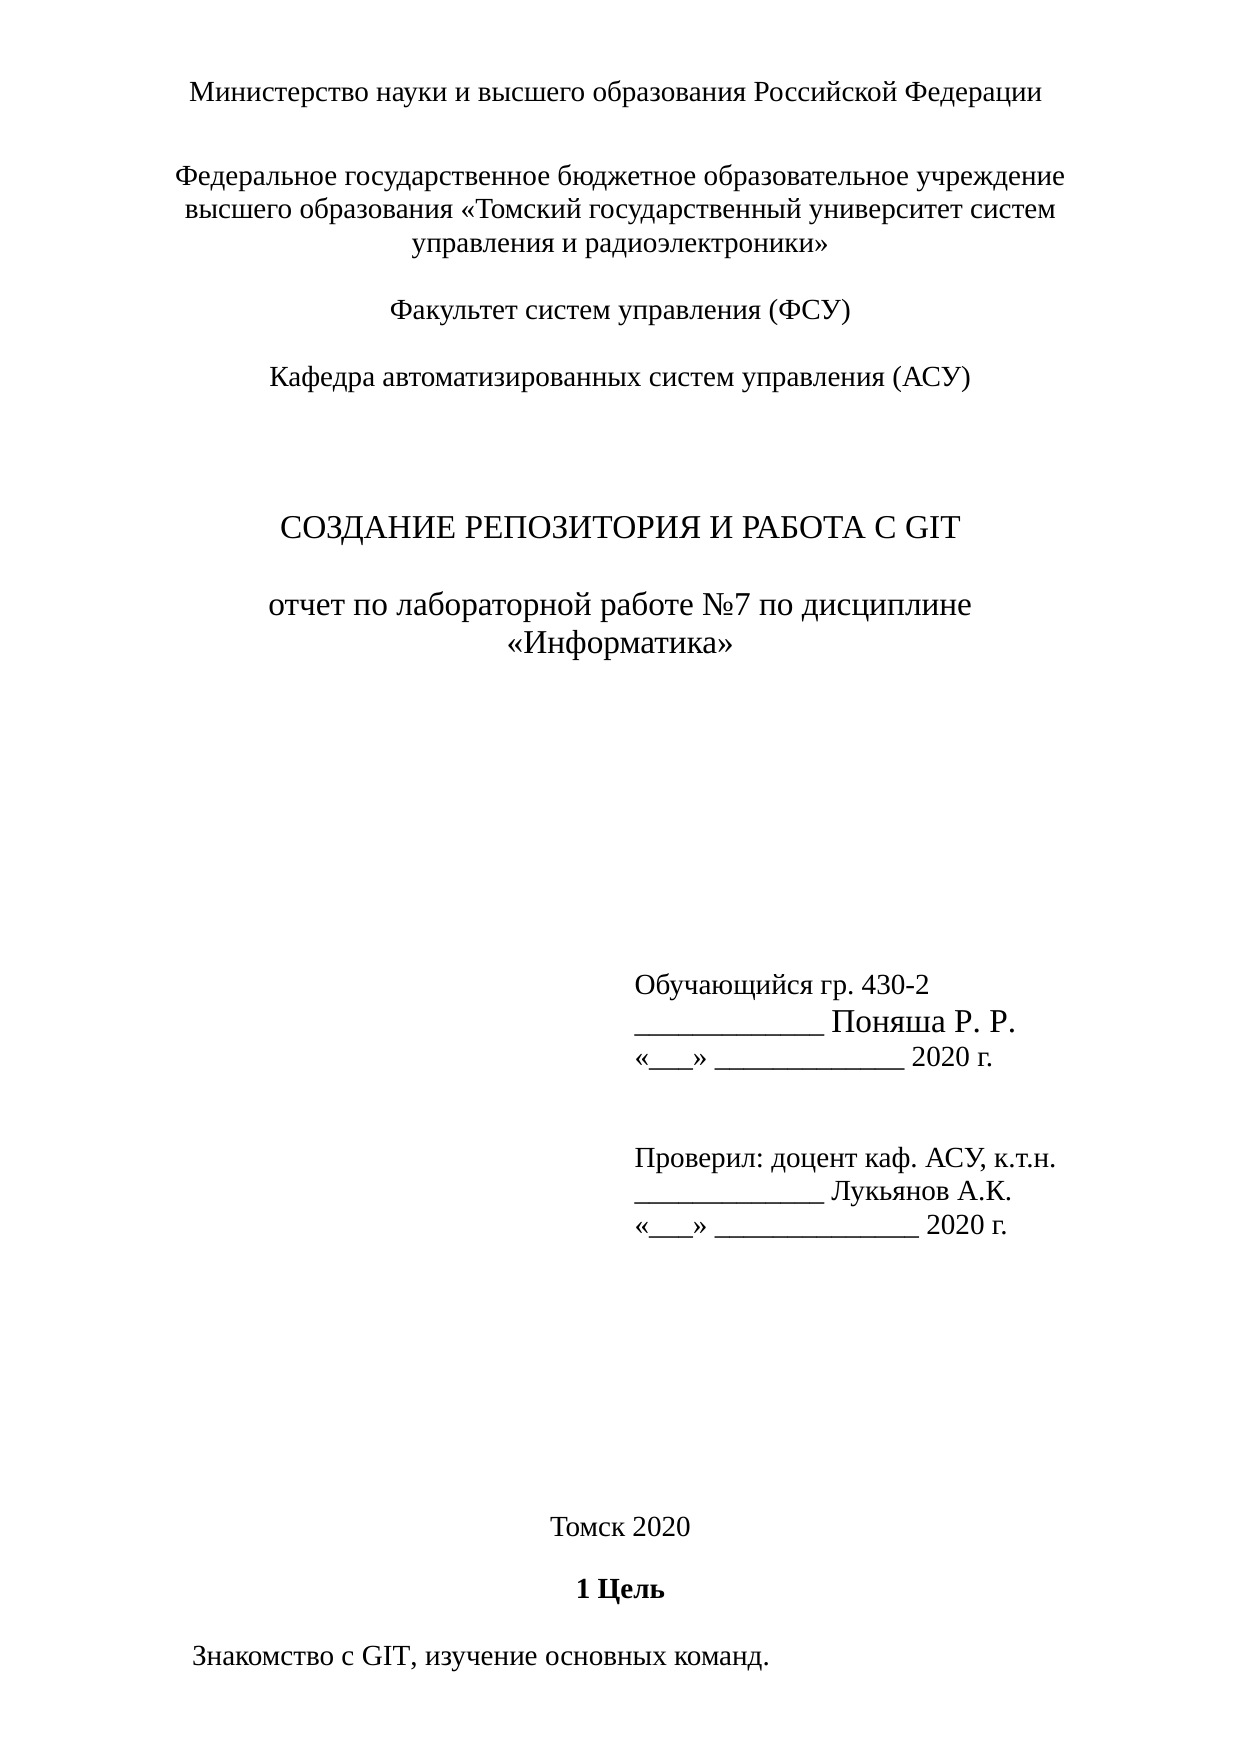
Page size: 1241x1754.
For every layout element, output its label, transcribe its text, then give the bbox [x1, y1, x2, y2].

text Проверил: доцент каф. АСУ, к.т.н. [162, 1140, 1122, 1173]
text Обучающийся гр. 430-2 [162, 967, 1122, 1001]
text отчет по лабораторной работе №7 по дисциплине [118, 584, 1122, 622]
subtitle 1 Цель [118, 1571, 1122, 1605]
text Томск 2020 [118, 1509, 1122, 1571]
text _____________ Лукьянов А.К. [162, 1173, 1122, 1207]
text Федеральное государственное бюджетное образовательное учреждение высшего образования «Томский государственный университет систем управления и радиоэлектроники» [118, 158, 1122, 258]
text Факультет систем управления (ФСУ) [118, 292, 1122, 325]
text Знакомство с GIT, изучение основных команд. [118, 1638, 1122, 1672]
text «Информатика» [118, 622, 1122, 661]
text Министерство науки и высшего образования Российской Федерации [118, 74, 1122, 107]
text «___» _____________ 2020 г. [162, 1039, 1122, 1073]
text _____________ Поняша Р. Р. [162, 1001, 1122, 1039]
text СОЗДАНИЕ РЕПОЗИТОРИЯ И РАБОТА С GIT [118, 507, 1122, 546]
text «___» ______________ 2020 г. [162, 1207, 1122, 1241]
text Кафедра автоматизированных систем управления (АСУ) [118, 359, 1122, 392]
